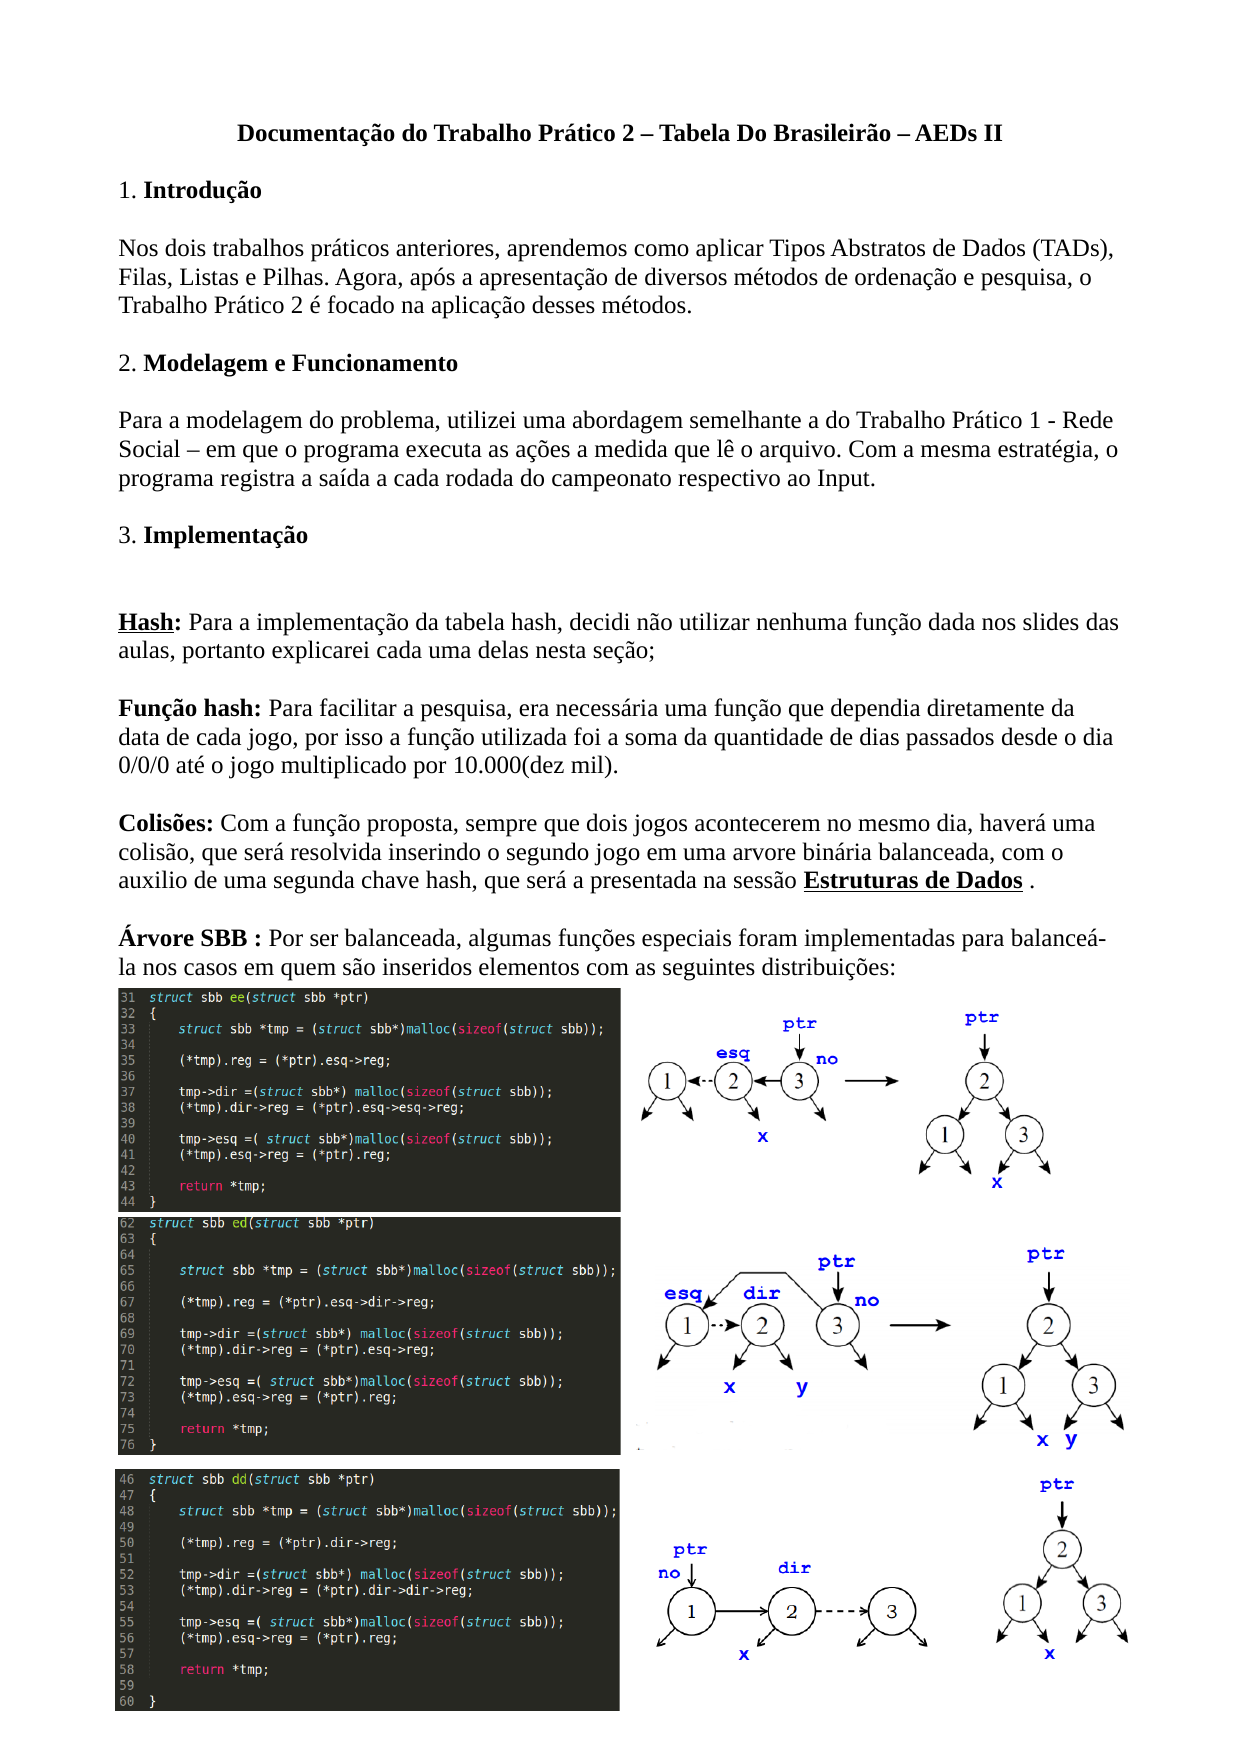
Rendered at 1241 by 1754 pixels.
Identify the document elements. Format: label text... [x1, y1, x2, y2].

text 2. Modelagem e Funcionamento [118, 348, 1122, 377]
text Para a modelagem do problema, utilizei uma abordagem semelhante a do Trabalho Prático 1 - Rede Social – em que o programa executa as ações a medida que lê o arquivo. Com a mesma estratégia, o programa registra a saída a cada rodada do campeonato respectivo ao Input. [118, 406, 1122, 492]
text Colisões: Com a função proposta, sempre que dois jogos acontecerem no mesmo dia, haverá uma colisão, que será resolvida inserindo o segundo jogo em uma arvore binária balanceada, com o auxilio de uma segunda chave hash, que será a presentada na sessão Estruturas de Dados . [118, 808, 1122, 894]
picture [624, 992, 1085, 1199]
picture [631, 1462, 1142, 1669]
text Documentação do Trabalho Prático 2 – Tabela Do Brasileirão – AEDs II [118, 118, 1122, 147]
text Nos dois trabalhos práticos anteriores, aprendemos como aplicar Tipos Abstratos de Dados (TADs), Filas, Listas e Pilhas. Agora, após a apresentação de diversos métodos de ordenação e pesquisa, o Trabalho Prático 2 é focado na aplicação desses métodos. [118, 233, 1122, 319]
text Árvore SBB : Por ser balanceada, algumas funções especiais foram implementadas para balanceá-la nos casos em quem são inseridos elementos com as seguintes distribuições: [118, 923, 1122, 981]
text 1. Introdução [118, 176, 1122, 204]
text 3. Implementação [118, 521, 1122, 549]
text Hash: Para a implementação da tabela hash, decidi não utilizar nenhuma função dada nos slides das aulas, portanto explicarei cada uma delas nesta seção; [118, 607, 1122, 664]
picture [118, 1217, 621, 1455]
picture [118, 988, 621, 1212]
text Função hash: Para facilitar a pesquisa, era necessária uma função que dependia diretamente da data de cada jogo, por isso a função utilizada foi a soma da quantidade de dias passados desde o dia 0/0/0 até o jogo multiplicado por 10.000(dez mil). [118, 693, 1122, 779]
picture [115, 1469, 620, 1711]
picture [636, 1229, 1143, 1450]
